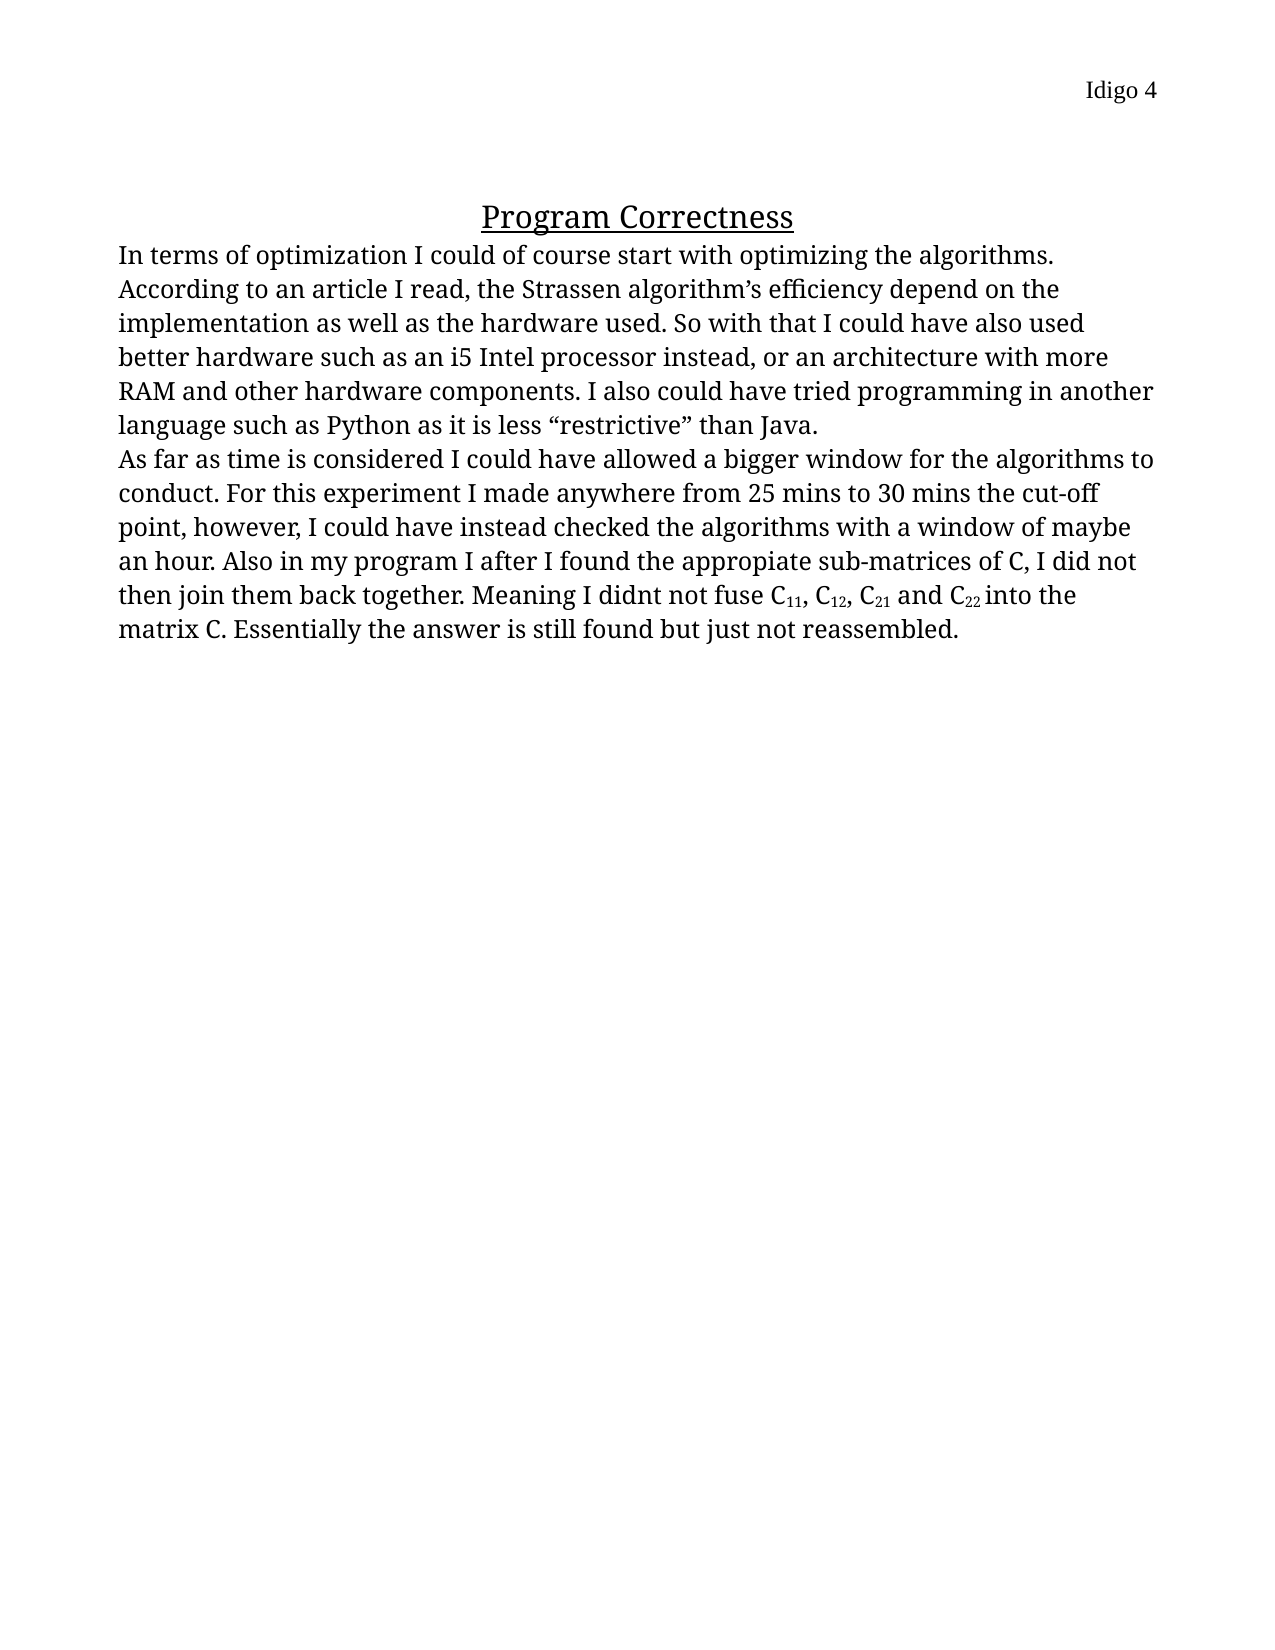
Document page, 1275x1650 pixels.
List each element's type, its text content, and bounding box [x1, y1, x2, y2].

text In terms of optimization I could of course start with optimizing the algorithms. According to an article I read, the Strassen algorithm’s efficiency depend on the implementation as well as the hardware used. So with that I could have also used better hardware such as an i5 Intel processor instead, or an architecture with more RAM and other hardware components. I also could have tried programming in another language such as Python as it is less “restrictive” than Java. [118, 237, 1157, 442]
text As far as time is considered I could have allowed a bigger window for the algorithms to conduct. For this experiment I made anywhere from 25 mins to 30 mins the cut-off point, however, I could have instead checked the algorithms with a window of maybe an hour. Also in my program I after I found the appropiate sub-matrices of C, I did not then join them back together. Meaning I didnt not fuse C11, C12, C21 and C22 into the matrix C. Essentially the answer is still found but just not reassembled. [118, 442, 1157, 646]
text Program Correctness [118, 195, 1157, 237]
